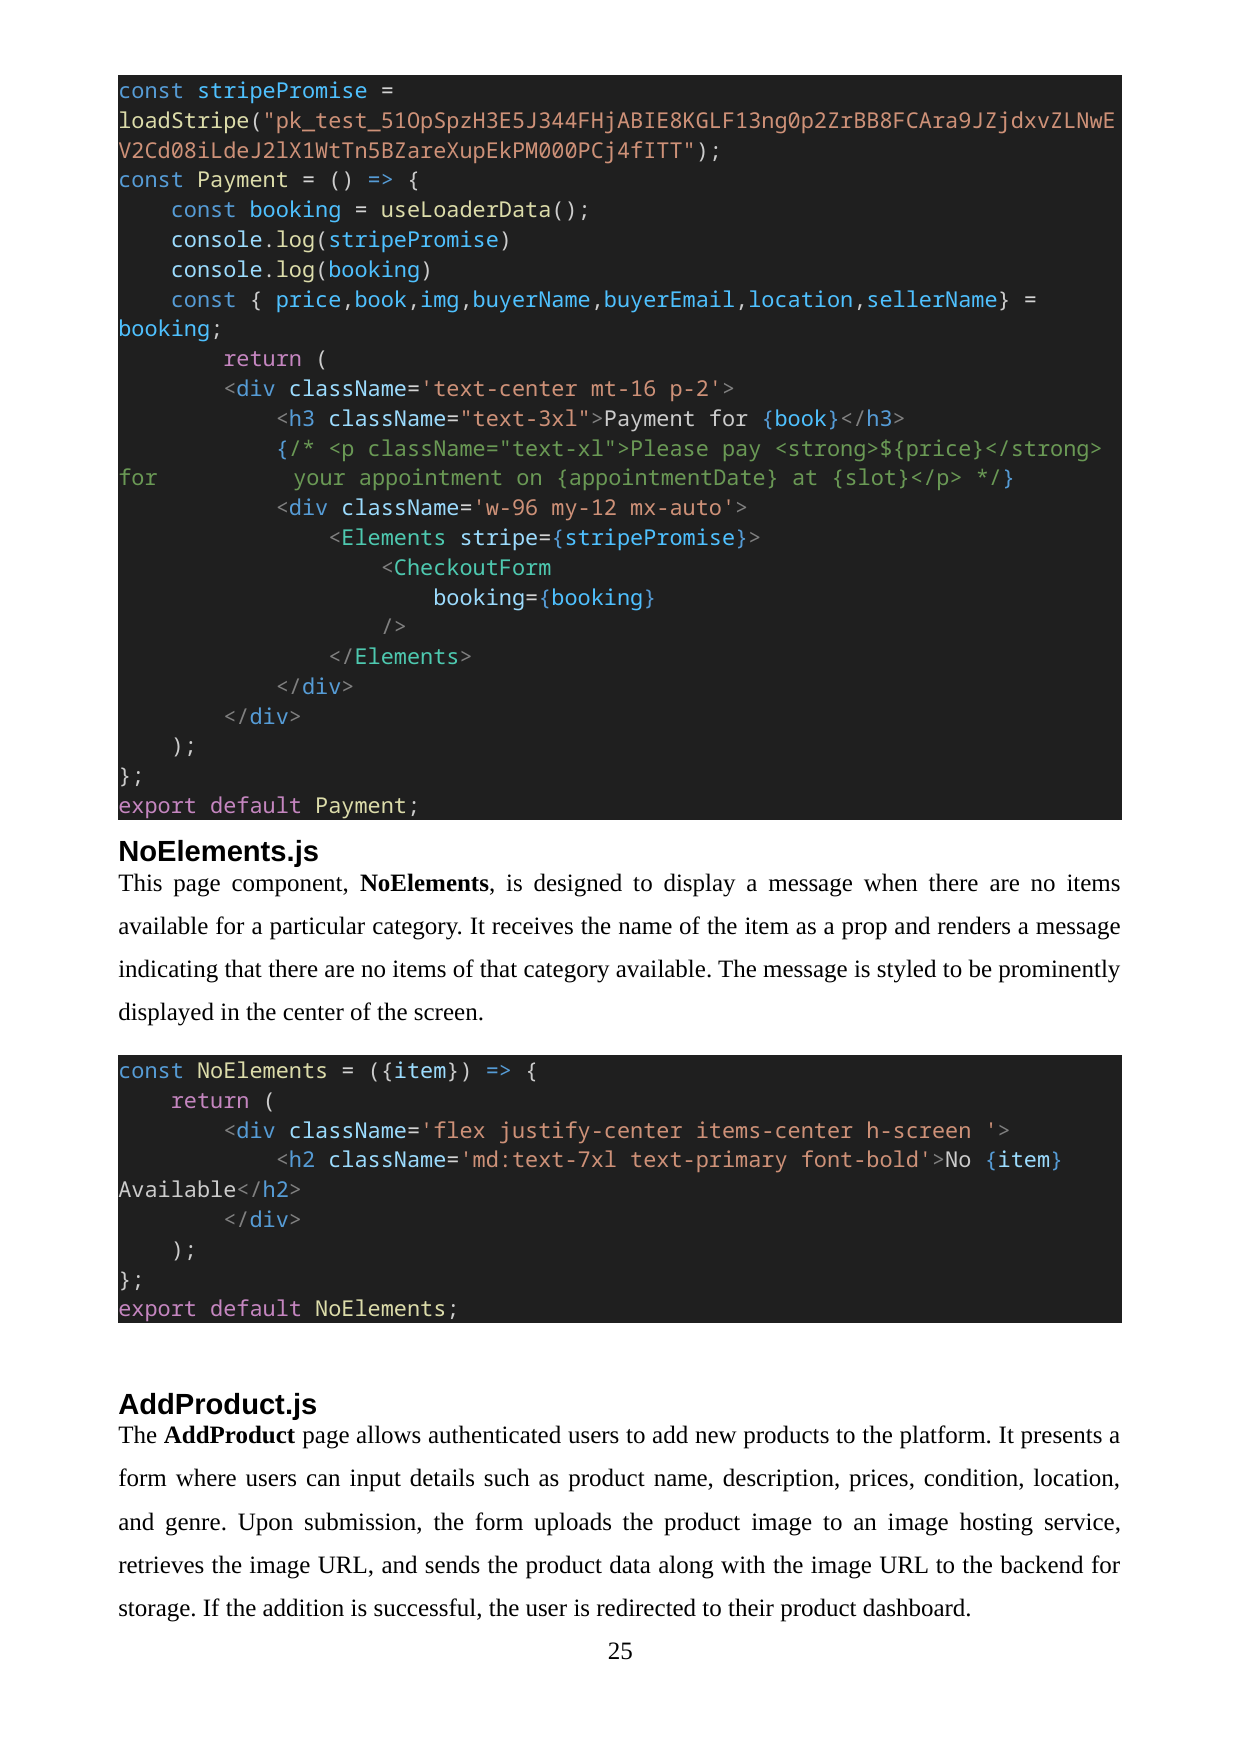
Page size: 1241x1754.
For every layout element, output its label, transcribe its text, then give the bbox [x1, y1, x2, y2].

text <div className='text-center mt-16 p-2'> [118, 373, 1122, 403]
text <h3 className="text-3xl">Payment for {book}</h3> [118, 403, 1122, 432]
text <Elements stripe={stripePromise}> [118, 522, 1122, 552]
text <CheckoutForm [118, 552, 1122, 581]
text /> [118, 611, 1122, 641]
text }; [118, 760, 1122, 790]
text export default NoElements; [118, 1293, 1122, 1323]
text const booking = useLoaderData(); [118, 194, 1122, 224]
text This page component, NoElements, is designed to display a message when there are no items available for a particular category. It receives the name of the item as a prop and renders a message indicating that there are no items of that category available. The message is styled to be prominently displayed in the center of the screen. [118, 868, 1122, 1026]
text </div> [118, 671, 1122, 701]
text </Elements> [118, 641, 1122, 671]
text ); [118, 1234, 1122, 1263]
text <h2 className='md:text-7xl text-primary font-bold'>No {item} Available</h2> [118, 1144, 1122, 1204]
text const Payment = () => { [118, 164, 1122, 194]
text </div> [118, 701, 1122, 730]
text const { price,book,img,buyerName,buyerEmail,location,sellerName} = booking; [118, 283, 1122, 343]
text {/* <p className="text-xl">Please pay <strong>${price}</strong> for your appointment on {appointmentDate} at {slot}</p> */} [118, 432, 1122, 492]
text console.log(booking) [118, 254, 1122, 283]
text </div> [118, 1204, 1122, 1234]
text const NoElements = ({item}) => { [118, 1055, 1122, 1085]
text console.log(stripePromise) [118, 224, 1122, 254]
text return ( [118, 343, 1122, 373]
subtitle NoElements.js [118, 834, 1122, 868]
text <div className='w-96 my-12 mx-auto'> [118, 492, 1122, 522]
subtitle AddProduct.js [118, 1387, 1122, 1420]
text ); [118, 730, 1122, 760]
text return ( [118, 1085, 1122, 1114]
text }; [118, 1263, 1122, 1293]
text export default Payment; [118, 790, 1122, 820]
text <div className='flex justify-center items-center h-screen '> [118, 1114, 1122, 1144]
text const stripePromise = loadStripe("pk_test_51OpSpzH3E5J344FHjABIE8KGLF13ng0p2ZrBB8FCAra9JZjdxvZLNwEV2Cd08iLdeJ2lX1WtTn5BZareXupEkPM000PCj4fITT"); [118, 75, 1122, 164]
text booking={booking} [118, 581, 1122, 611]
text The AddProduct page allows authenticated users to add new products to the platform. It presents a form where users can input details such as product name, description, prices, condition, location, and genre. Upon submission, the form uploads the product image to an image hosting service, retrieves the image URL, and sends the product data along with the image URL to the backend for storage. If the addition is successful, the user is redirected to their product dashboard. [118, 1420, 1122, 1622]
